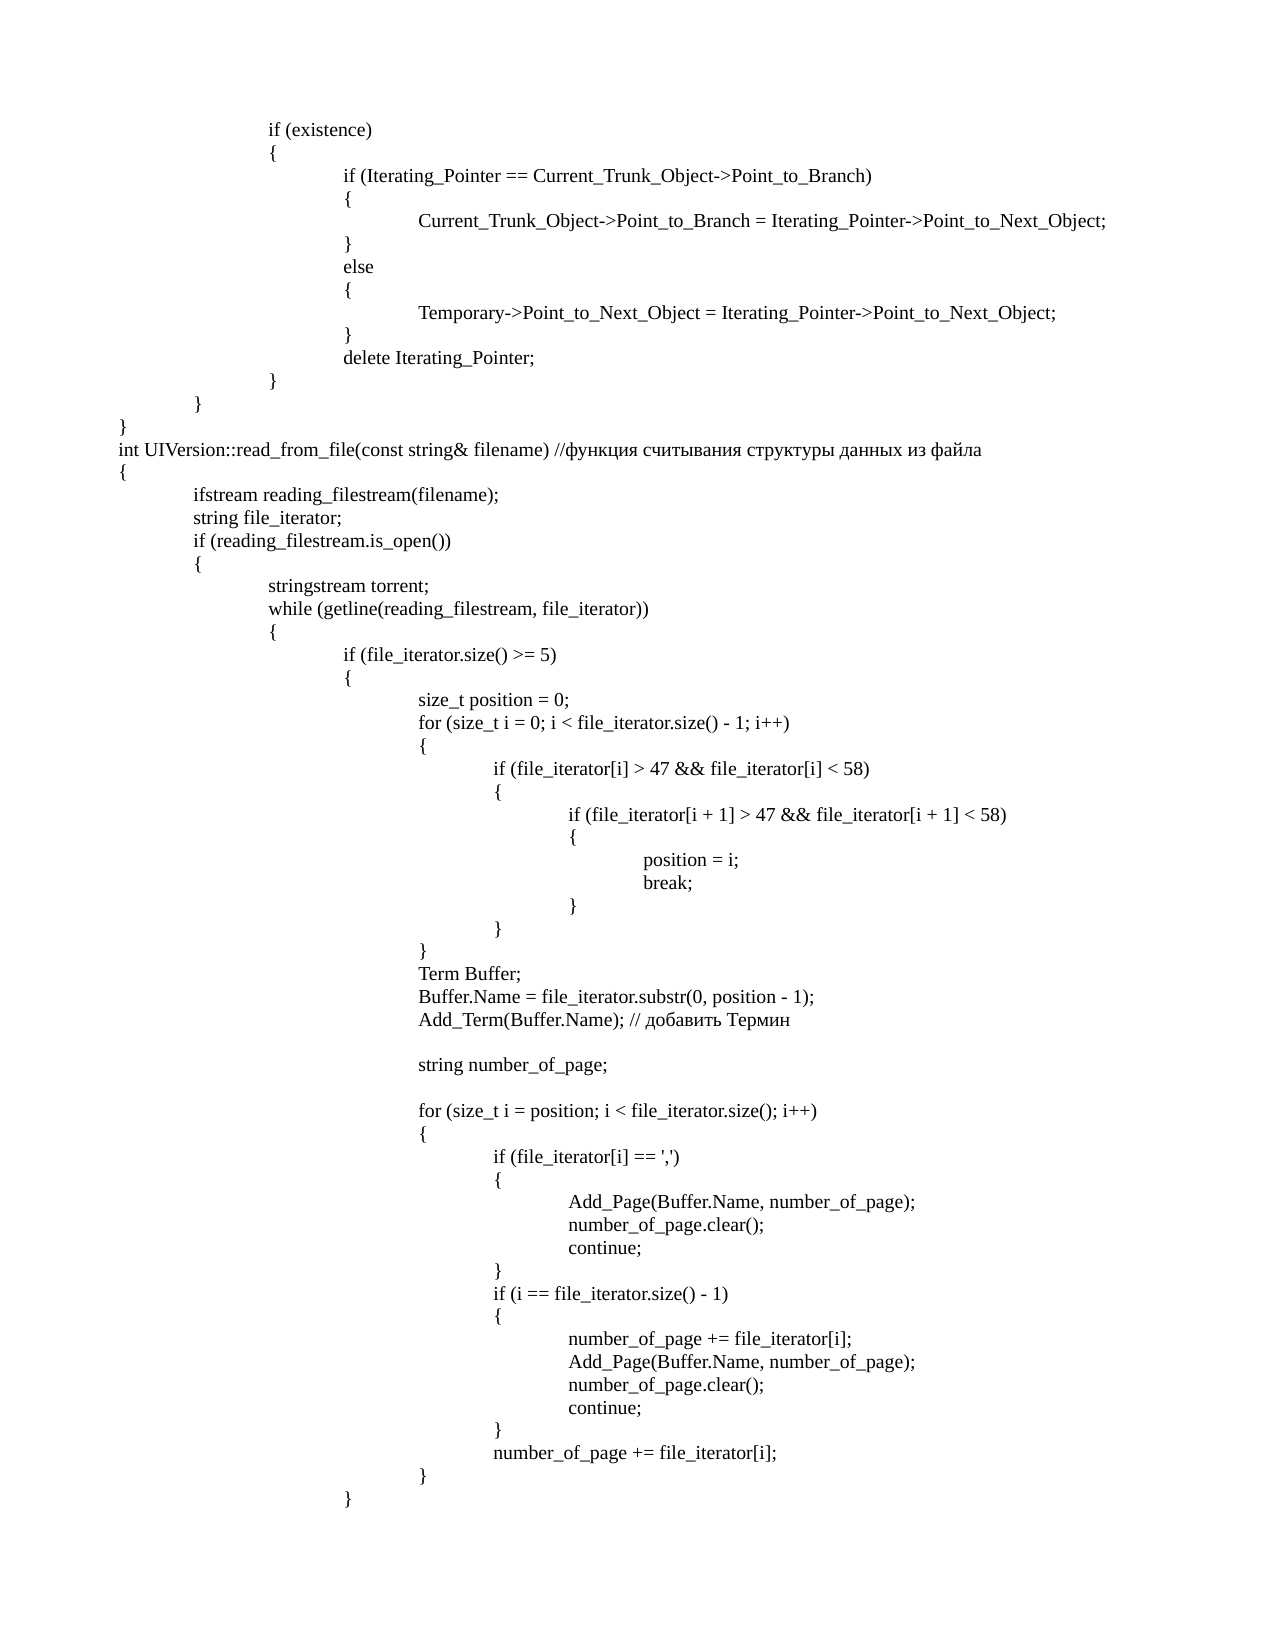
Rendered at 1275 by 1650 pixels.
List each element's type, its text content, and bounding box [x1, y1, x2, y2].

text } [118, 392, 1157, 415]
text else [118, 255, 1157, 278]
text continue; [118, 1396, 1157, 1418]
text delete Iterating_Pointer; [118, 346, 1157, 369]
text for (size_t i = 0; i < file_iterator.size() - 1; i++) [118, 711, 1157, 734]
text string file_iterator; [118, 506, 1157, 529]
text continue; [118, 1236, 1157, 1259]
text { [118, 1167, 1157, 1190]
text if (existence) [118, 118, 1157, 141]
text stringstream torrent; [118, 574, 1157, 597]
text if (file_iterator[i + 1] > 47 && file_iterator[i + 1] < 58) [118, 802, 1157, 825]
text { [118, 460, 1157, 483]
text Temporary->Point_to_Next_Object = Iterating_Pointer->Point_to_Next_Object; [118, 301, 1157, 323]
text { [118, 552, 1157, 574]
text Current_Trunk_Object->Point_to_Branch = Iterating_Pointer->Point_to_Next_Object; [118, 209, 1157, 232]
text { [118, 187, 1157, 209]
text } [118, 1464, 1157, 1487]
text break; [118, 871, 1157, 894]
text } [118, 369, 1157, 392]
text if (file_iterator[i] == ',') [118, 1145, 1157, 1167]
text } [118, 1487, 1157, 1510]
text size_t position = 0; [118, 688, 1157, 711]
text string number_of_page; [118, 1053, 1157, 1076]
text } [118, 917, 1157, 939]
text while (getline(reading_filestream, file_iterator)) [118, 597, 1157, 620]
text { [118, 780, 1157, 802]
text { [118, 1122, 1157, 1145]
text if (i == file_iterator.size() - 1) [118, 1282, 1157, 1304]
text int UIVersion::read_from_file(const string& filename) //функция считывания структуры данных из файла [118, 437, 1157, 460]
text } [118, 1418, 1157, 1441]
text number_of_page.clear(); [118, 1373, 1157, 1396]
text } [118, 415, 1157, 437]
text if (file_iterator[i] > 47 && file_iterator[i] < 58) [118, 757, 1157, 780]
text if (Iterating_Pointer == Current_Trunk_Object->Point_to_Branch) [118, 164, 1157, 187]
text { [118, 141, 1157, 164]
text number_of_page += file_iterator[i]; [118, 1327, 1157, 1350]
text } [118, 939, 1157, 962]
text Buffer.Name = file_iterator.substr(0, position - 1); [118, 985, 1157, 1008]
text number_of_page.clear(); [118, 1213, 1157, 1236]
text } [118, 232, 1157, 255]
text { [118, 1304, 1157, 1327]
text if (file_iterator.size() >= 5) [118, 643, 1157, 666]
text number_of_page += file_iterator[i]; [118, 1441, 1157, 1464]
text } [118, 894, 1157, 917]
text } [118, 323, 1157, 346]
text for (size_t i = position; i < file_iterator.size(); i++) [118, 1099, 1157, 1122]
text Term Buffer; [118, 962, 1157, 985]
text { [118, 620, 1157, 643]
text { [118, 734, 1157, 757]
text { [118, 825, 1157, 848]
text ifstream reading_filestream(filename); [118, 483, 1157, 506]
text Add_Term(Buffer.Name); // добавить Термин [118, 1008, 1157, 1031]
text } [118, 1259, 1157, 1282]
text { [118, 666, 1157, 688]
text position = i; [118, 848, 1157, 871]
text Add_Page(Buffer.Name, number_of_page); [118, 1190, 1157, 1213]
text if (reading_filestream.is_open()) [118, 529, 1157, 552]
text { [118, 278, 1157, 301]
text Add_Page(Buffer.Name, number_of_page); [118, 1350, 1157, 1373]
